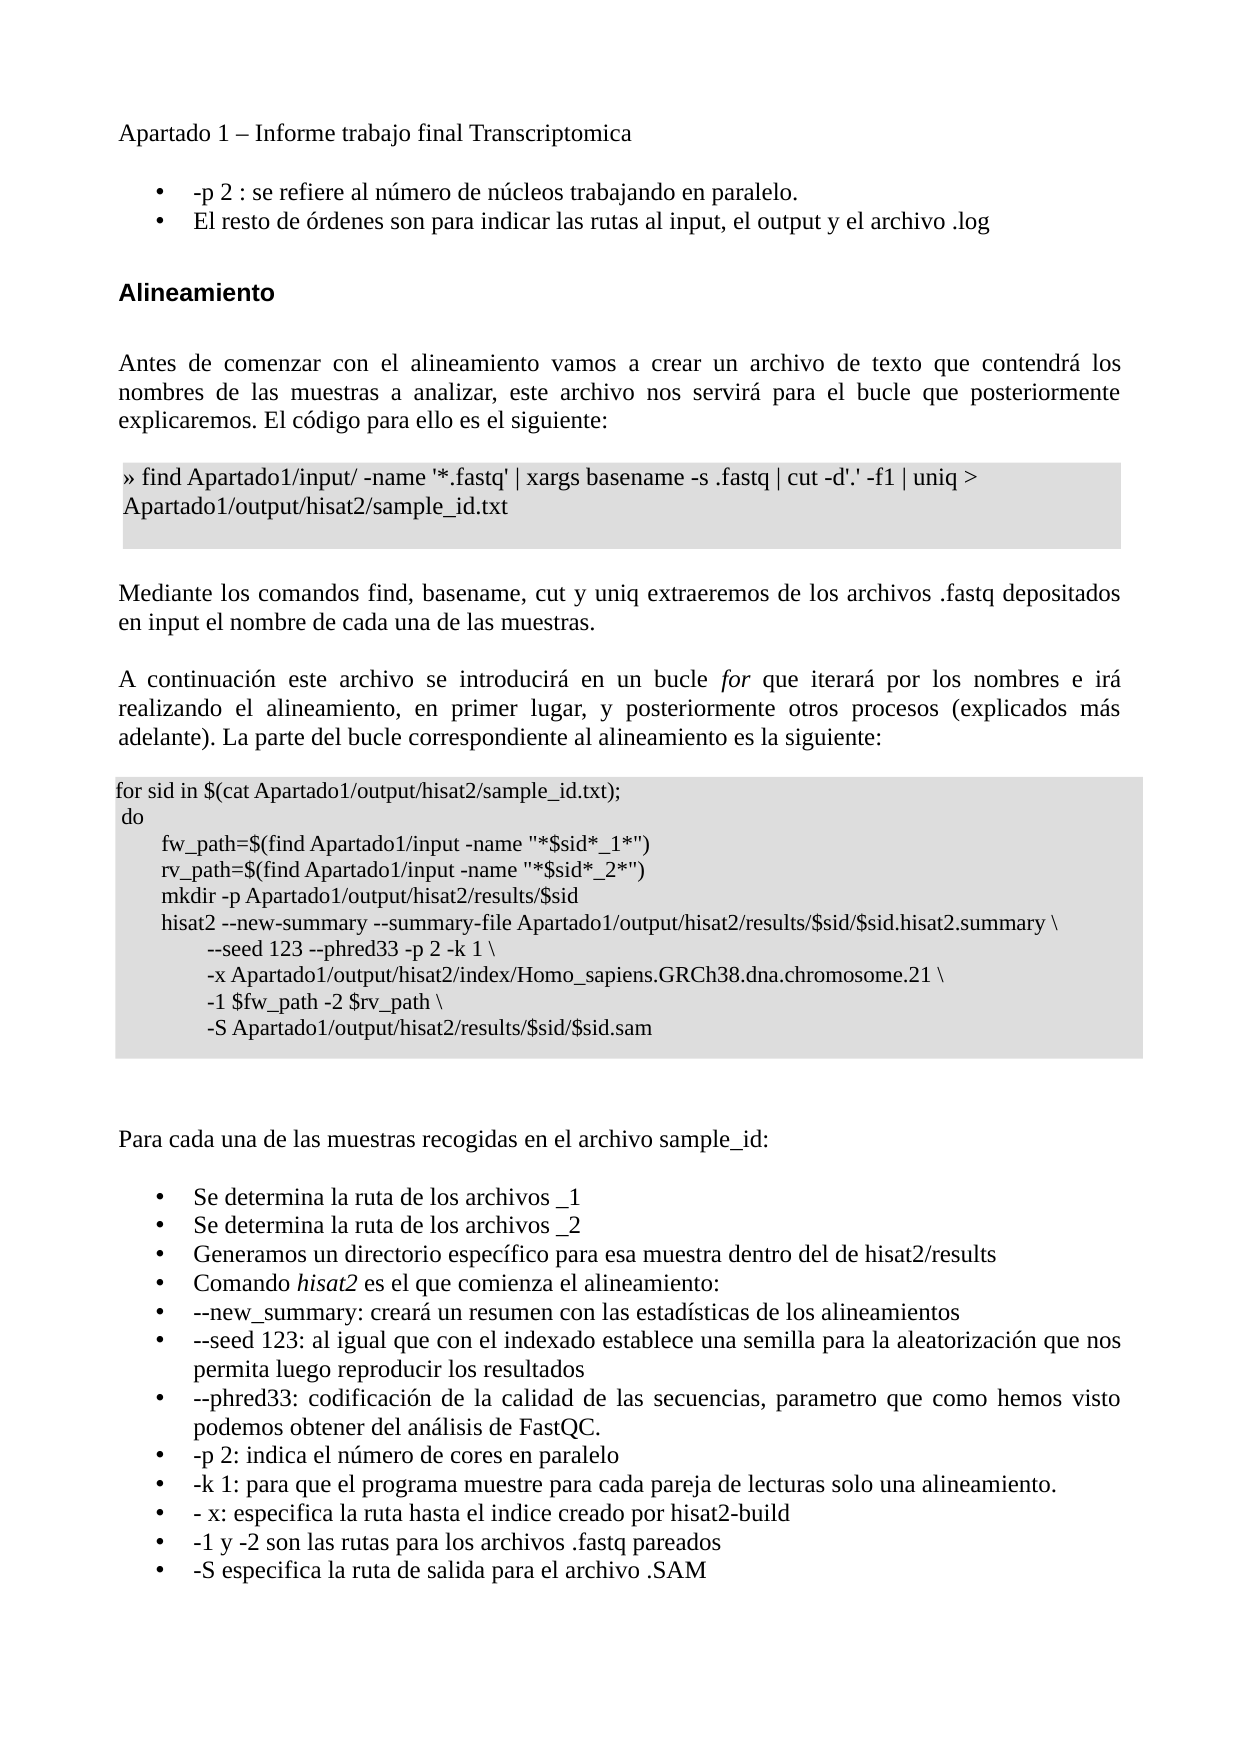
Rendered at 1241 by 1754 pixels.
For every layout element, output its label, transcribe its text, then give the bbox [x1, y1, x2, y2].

list Se determina la ruta de los archivos _2 [156, 1210, 1122, 1239]
list El resto de órdenes son para indicar las rutas al input, el output y el archivo .log [156, 206, 1122, 234]
list --new_summary: creará un resumen con las estadísticas de los alineamientos [156, 1297, 1122, 1325]
list -1 y -2 son las rutas para los archivos .fastq pareados [156, 1527, 1122, 1555]
list -p 2 : se refiere al número de núcleos trabajando en paralelo. [156, 177, 1122, 206]
text A continuación este archivo se introducirá en un bucle for que iterará por los nombres e irá realizando el alineamiento, en primer lugar, y posteriormente otros procesos (explicados más adelante). La parte del bucle correspondiente al alineamiento es la siguiente: [118, 664, 1122, 750]
list Comando hisat2 es el que comienza el alineamiento: [156, 1268, 1122, 1297]
list Generamos un directorio específico para esa muestra dentro del de hisat2/results [156, 1239, 1122, 1268]
subtitle Alineamiento [118, 278, 1122, 307]
list --phred33: codificación de la calidad de las secuencias, parametro que como hemos visto podemos obtener del análisis de FastQC. [156, 1383, 1122, 1440]
list - x: especifica la ruta hasta el indice creado por hisat2-build [156, 1498, 1122, 1527]
list -S especifica la ruta de salida para el archivo .SAM [156, 1555, 1122, 1584]
list --seed 123: al igual que con el indexado establece una semilla para la aleatorización que nos permita luego reproducir los resultados [156, 1325, 1122, 1383]
list -p 2: indica el número de cores en paralelo [156, 1440, 1122, 1469]
list -k 1: para que el programa muestre para cada pareja de lecturas solo una alineamiento. [156, 1469, 1122, 1498]
list Se determina la ruta de los archivos _1 [156, 1182, 1122, 1210]
text Mediante los comandos find, basename, cut y uniq extraeremos de los archivos .fastq depositados en input el nombre de cada una de las muestras. [118, 578, 1122, 635]
text Antes de comenzar con el alineamiento vamos a crear un archivo de texto que contendrá los nombres de las muestras a analizar, este archivo nos servirá para el bucle que posteriormente explicaremos. El código para ello es el siguiente: [118, 348, 1122, 434]
text Para cada una de las muestras recogidas en el archivo sample_id: [118, 1124, 1122, 1153]
